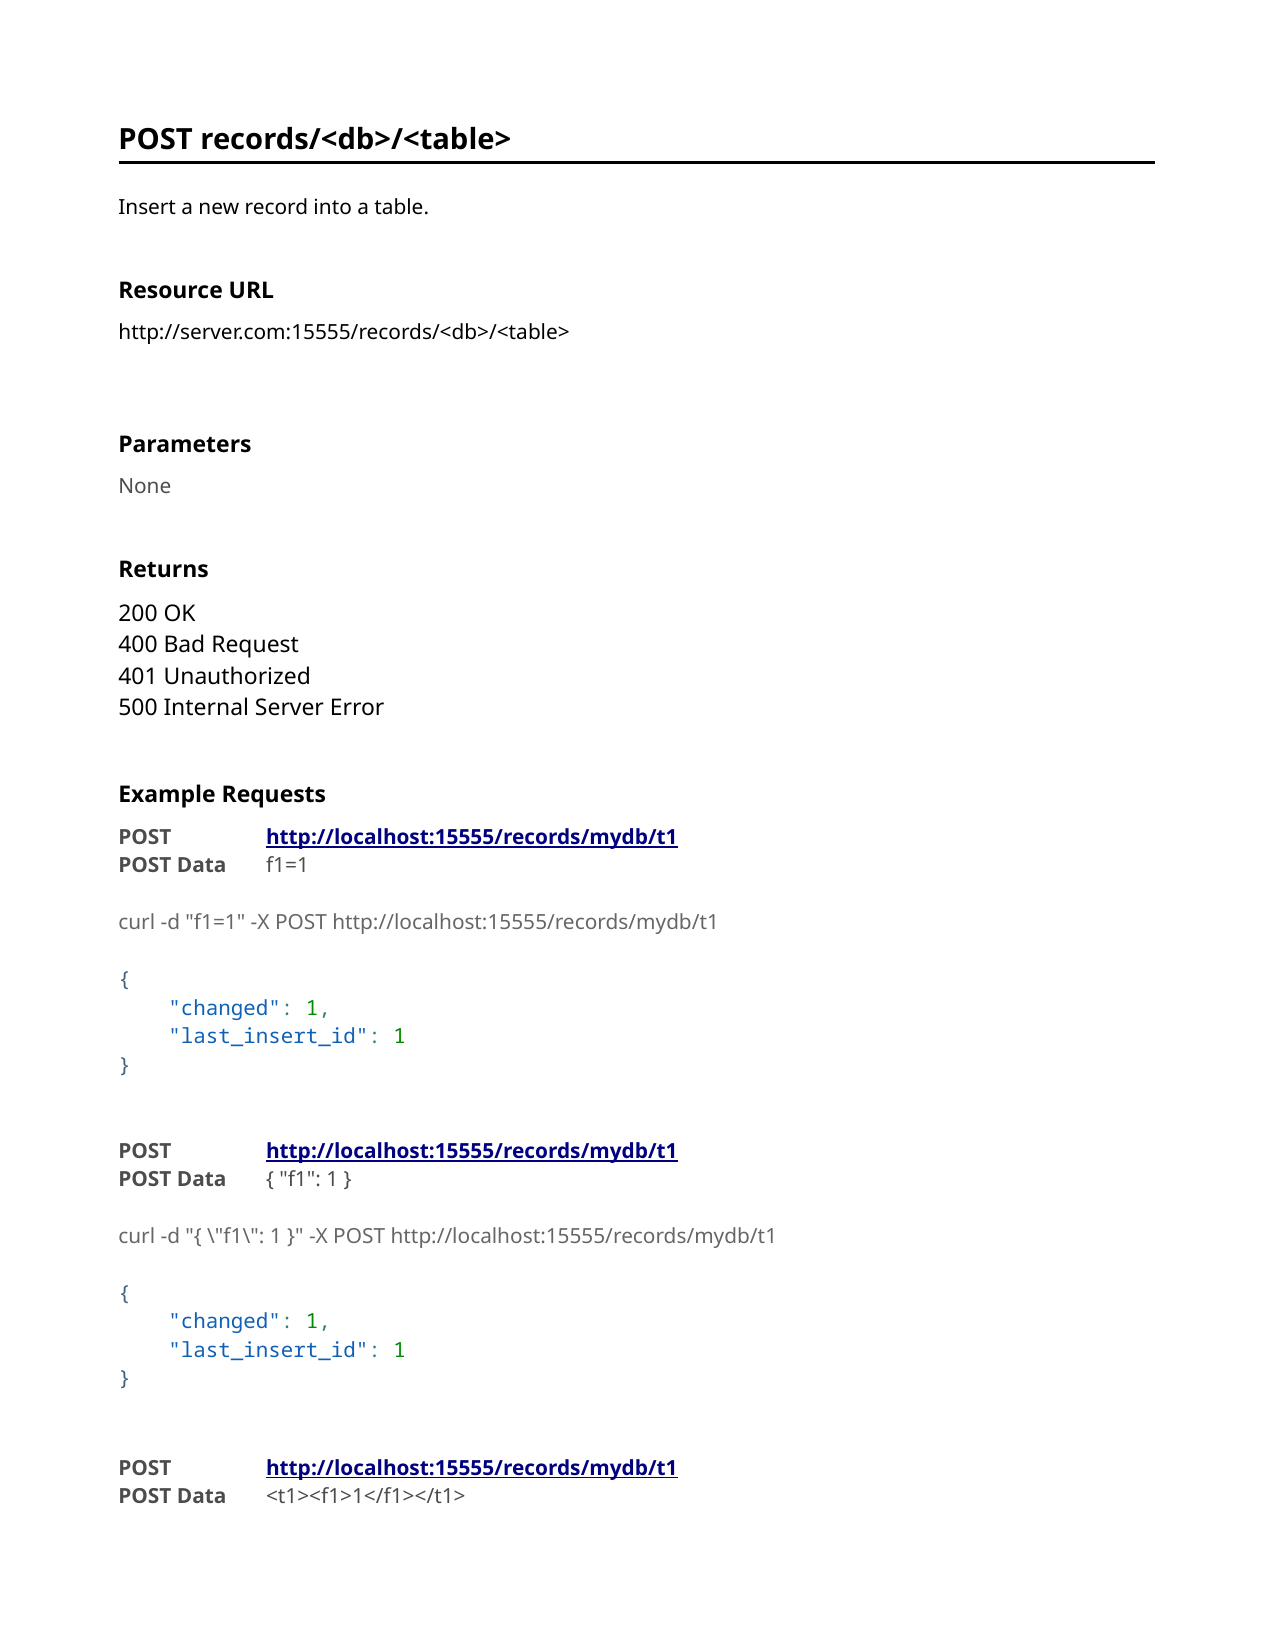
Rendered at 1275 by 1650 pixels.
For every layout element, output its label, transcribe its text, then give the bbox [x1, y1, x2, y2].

text POST http://localhost:15555/records/mydb/t1 [118, 822, 1157, 851]
subtitle Returns [118, 553, 1157, 585]
text curl -d "{ \"f1\": 1 }" -X POST http://localhost:15555/records/mydb/t1 [118, 1221, 1157, 1250]
text POST records/<db>/<table> [118, 118, 1157, 158]
text 500 Internal Server Error [118, 691, 1157, 722]
text 400 Bad Request [118, 628, 1157, 660]
text curl -d "f1=1" -X POST http://localhost:15555/records/mydb/t1 [118, 907, 1157, 936]
text "last_insert_id": 1 [118, 1335, 1157, 1363]
text POST Data f1=1 [118, 851, 1157, 879]
text POST http://localhost:15555/records/mydb/t1 [118, 1453, 1157, 1481]
text Insert a new record into a table. [118, 192, 1157, 220]
text 200 OK [118, 597, 1157, 628]
text { [118, 964, 1157, 993]
text 401 Unauthorized [118, 660, 1157, 691]
text } [118, 1050, 1157, 1078]
text POST http://localhost:15555/records/mydb/t1 [118, 1136, 1157, 1164]
subtitle Example Requests [118, 778, 1157, 810]
text http://server.com:15555/records/<db>/<table> [118, 317, 1157, 346]
subtitle Resource URL [118, 274, 1157, 305]
subtitle Parameters [118, 428, 1157, 459]
text POST Data { "f1": 1 } [118, 1164, 1157, 1193]
text "changed": 1, [118, 1307, 1157, 1335]
text { [118, 1278, 1157, 1307]
text None [118, 472, 1157, 500]
text } [118, 1363, 1157, 1392]
text "changed": 1, [118, 993, 1157, 1021]
text "last_insert_id": 1 [118, 1021, 1157, 1050]
text POST Data <t1><f1>1</f1></t1> [118, 1481, 1157, 1509]
